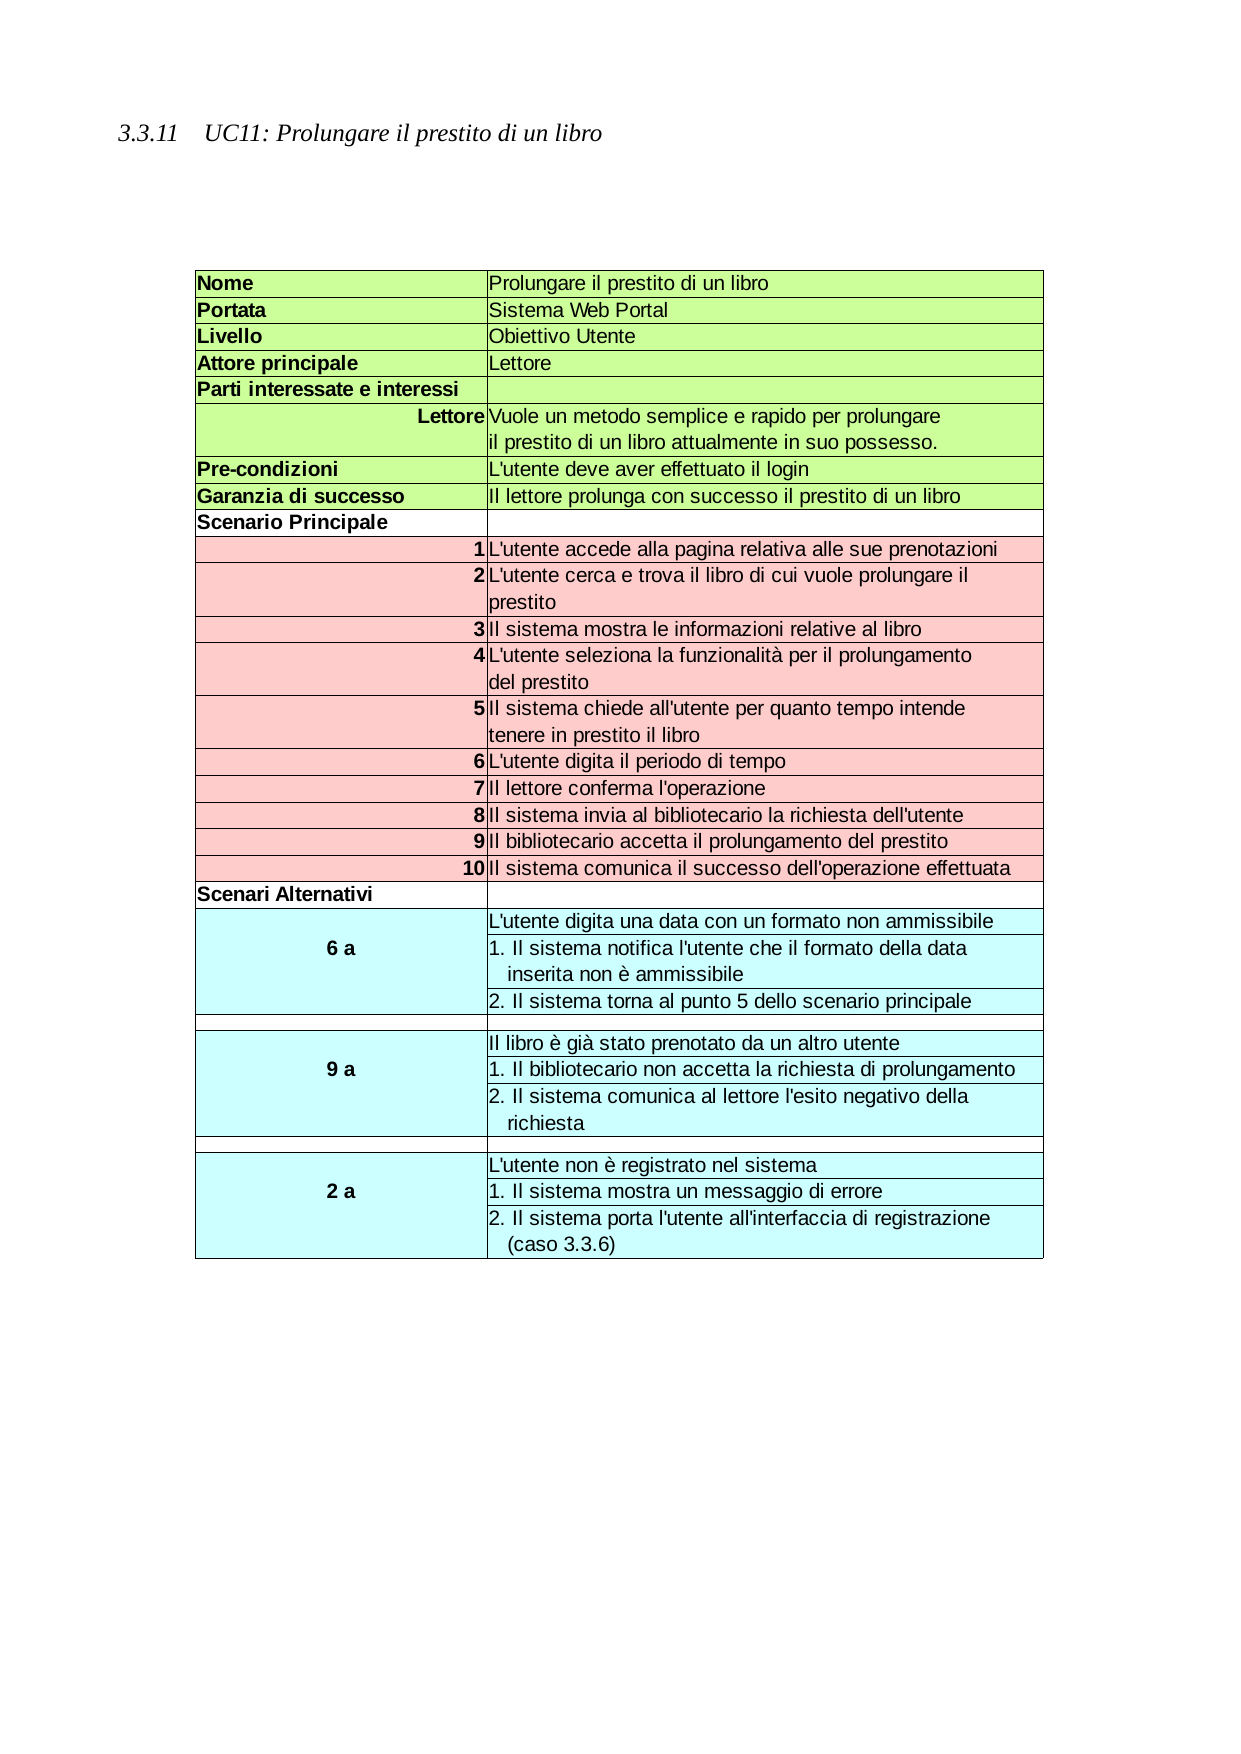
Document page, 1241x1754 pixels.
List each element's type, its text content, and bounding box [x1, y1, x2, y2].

subtitle 3.3.11 UC11: Prolungare il prestito di un libro [118, 118, 1122, 147]
